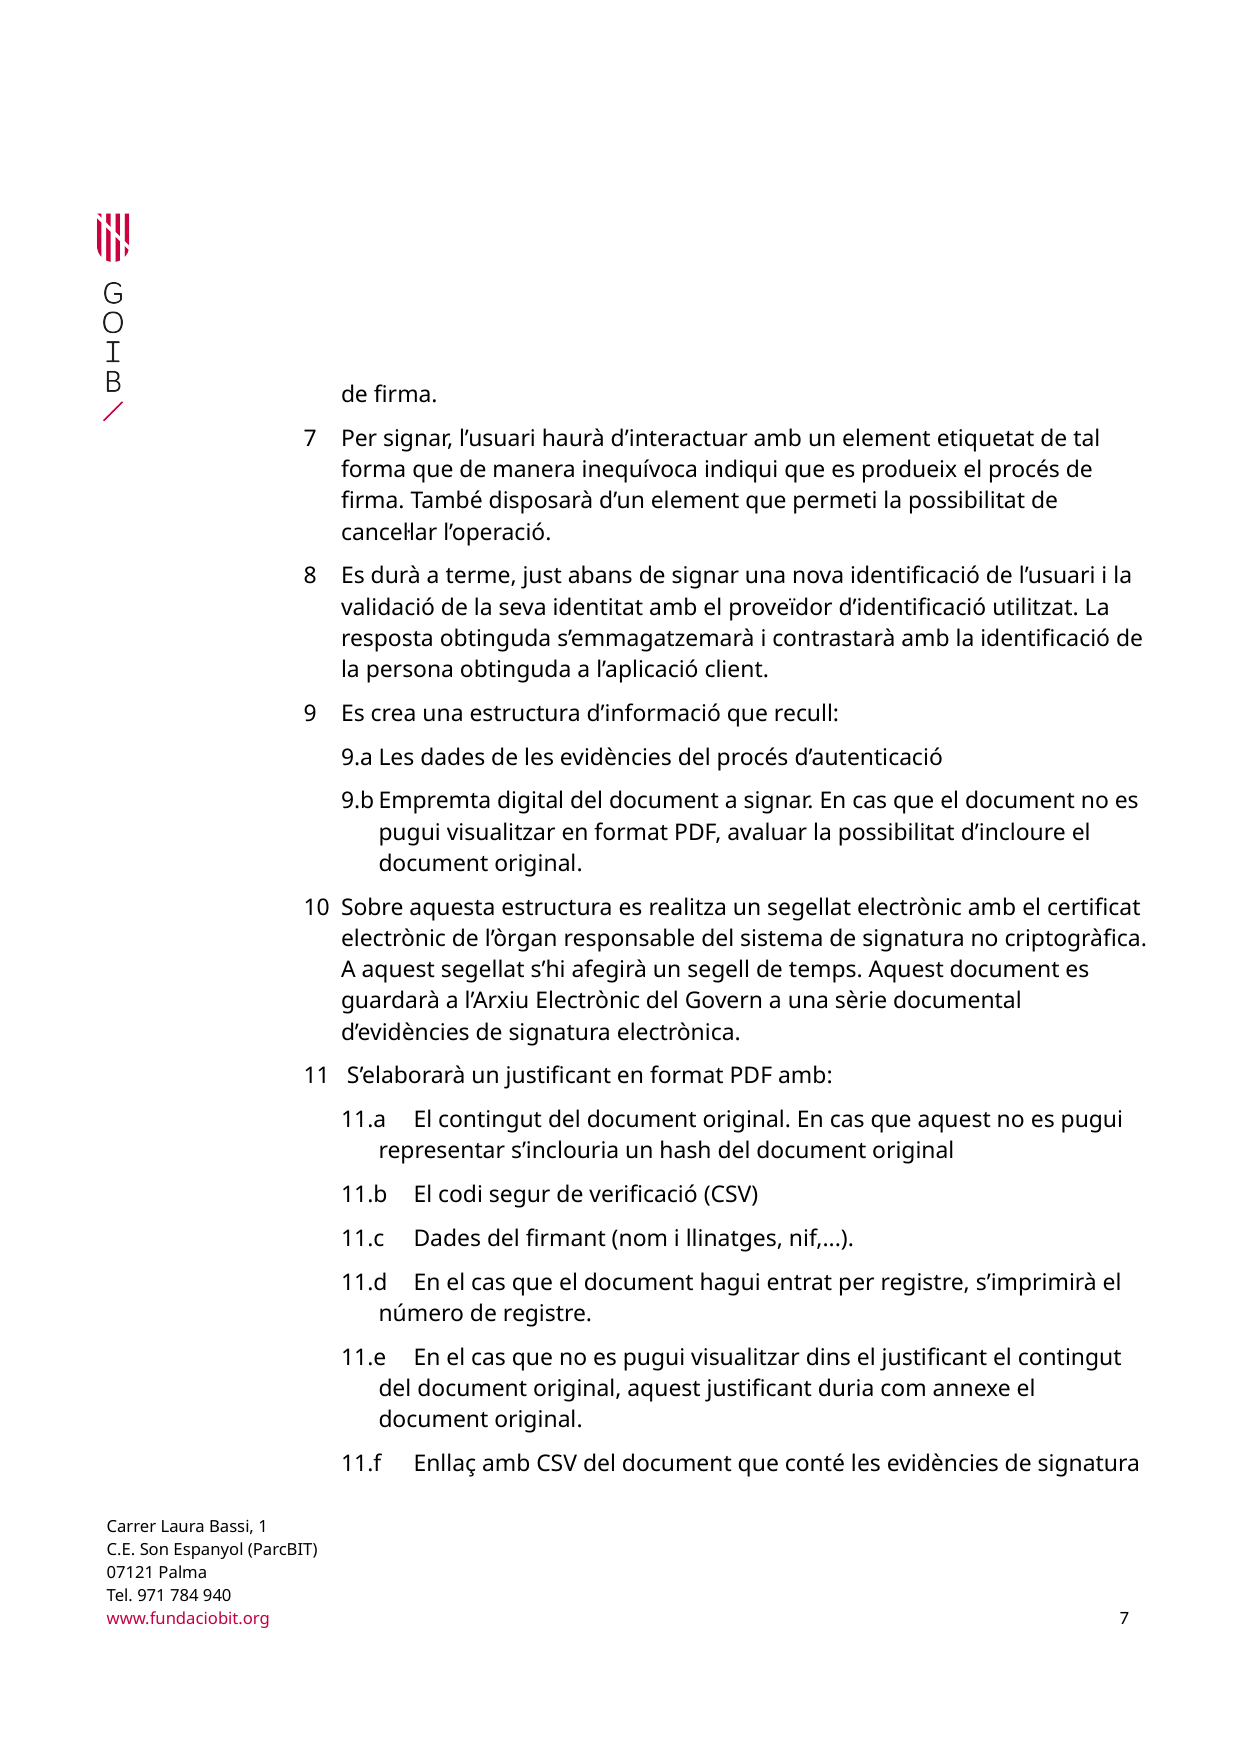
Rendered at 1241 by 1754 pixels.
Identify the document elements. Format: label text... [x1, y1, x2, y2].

list Dades del firmant (nom i llinatges, nif,...). [341, 1222, 1152, 1253]
list El codi segur de verificació (CSV) [341, 1178, 1152, 1209]
list Per signar, l’usuari haurà d’interactuar amb un element etiquetat de tal forma que de manera inequívoca indiqui que es produeix el procés de firma. També disposarà d’un element que permeti la possibilitat de cancel·lar l’operació. [303, 422, 1152, 547]
list Es durà a terme, just abans de signar una nova identificació de l’usuari i la validació de la seva identitat amb el proveïdor d’identificació utilitzat. La resposta obtinguda s’emmagatzemarà i contrastarà amb la identificació de la persona obtinguda a l’aplicació client. [303, 559, 1152, 684]
picture [68, 190, 158, 452]
list Sobre aquesta estructura es realitza un segellat electrònic amb el certificat electrònic de l’òrgan responsable del sistema de signatura no criptogràfica. A aquest segellat s’hi afegirà un segell de temps. Aquest document es guardarà a l’Arxiu Electrònic del Govern a una sèrie documental d’evidències de signatura electrònica. [303, 890, 1152, 1047]
list En el cas que no es pugui visualitzar dins el justificant el contingut del document original, aquest justificant duria com annexe el document original. [341, 1340, 1152, 1434]
list Es crea una estructura d’informació que recull: [303, 697, 1152, 728]
list Empremta digital del document a signar. En cas que el document no es pugui visualitzar en format PDF, avaluar la possibilitat d’incloure el document original. [341, 784, 1152, 878]
list Enllaç amb CSV del document que conté les evidències de signatura [341, 1447, 1152, 1478]
list En el cas que el document hagui entrat per registre, s’imprimirà el número de registre. [341, 1265, 1152, 1328]
list Les dades de les evidències del procés d’autenticació [341, 740, 1152, 772]
list El contingut del document original. En cas que aquest no es pugui representar s’inclouria un hash del document original [341, 1103, 1152, 1165]
list de firma. [303, 378, 1152, 409]
list S’elaborarà un justificant en format PDF amb: [303, 1059, 1152, 1090]
